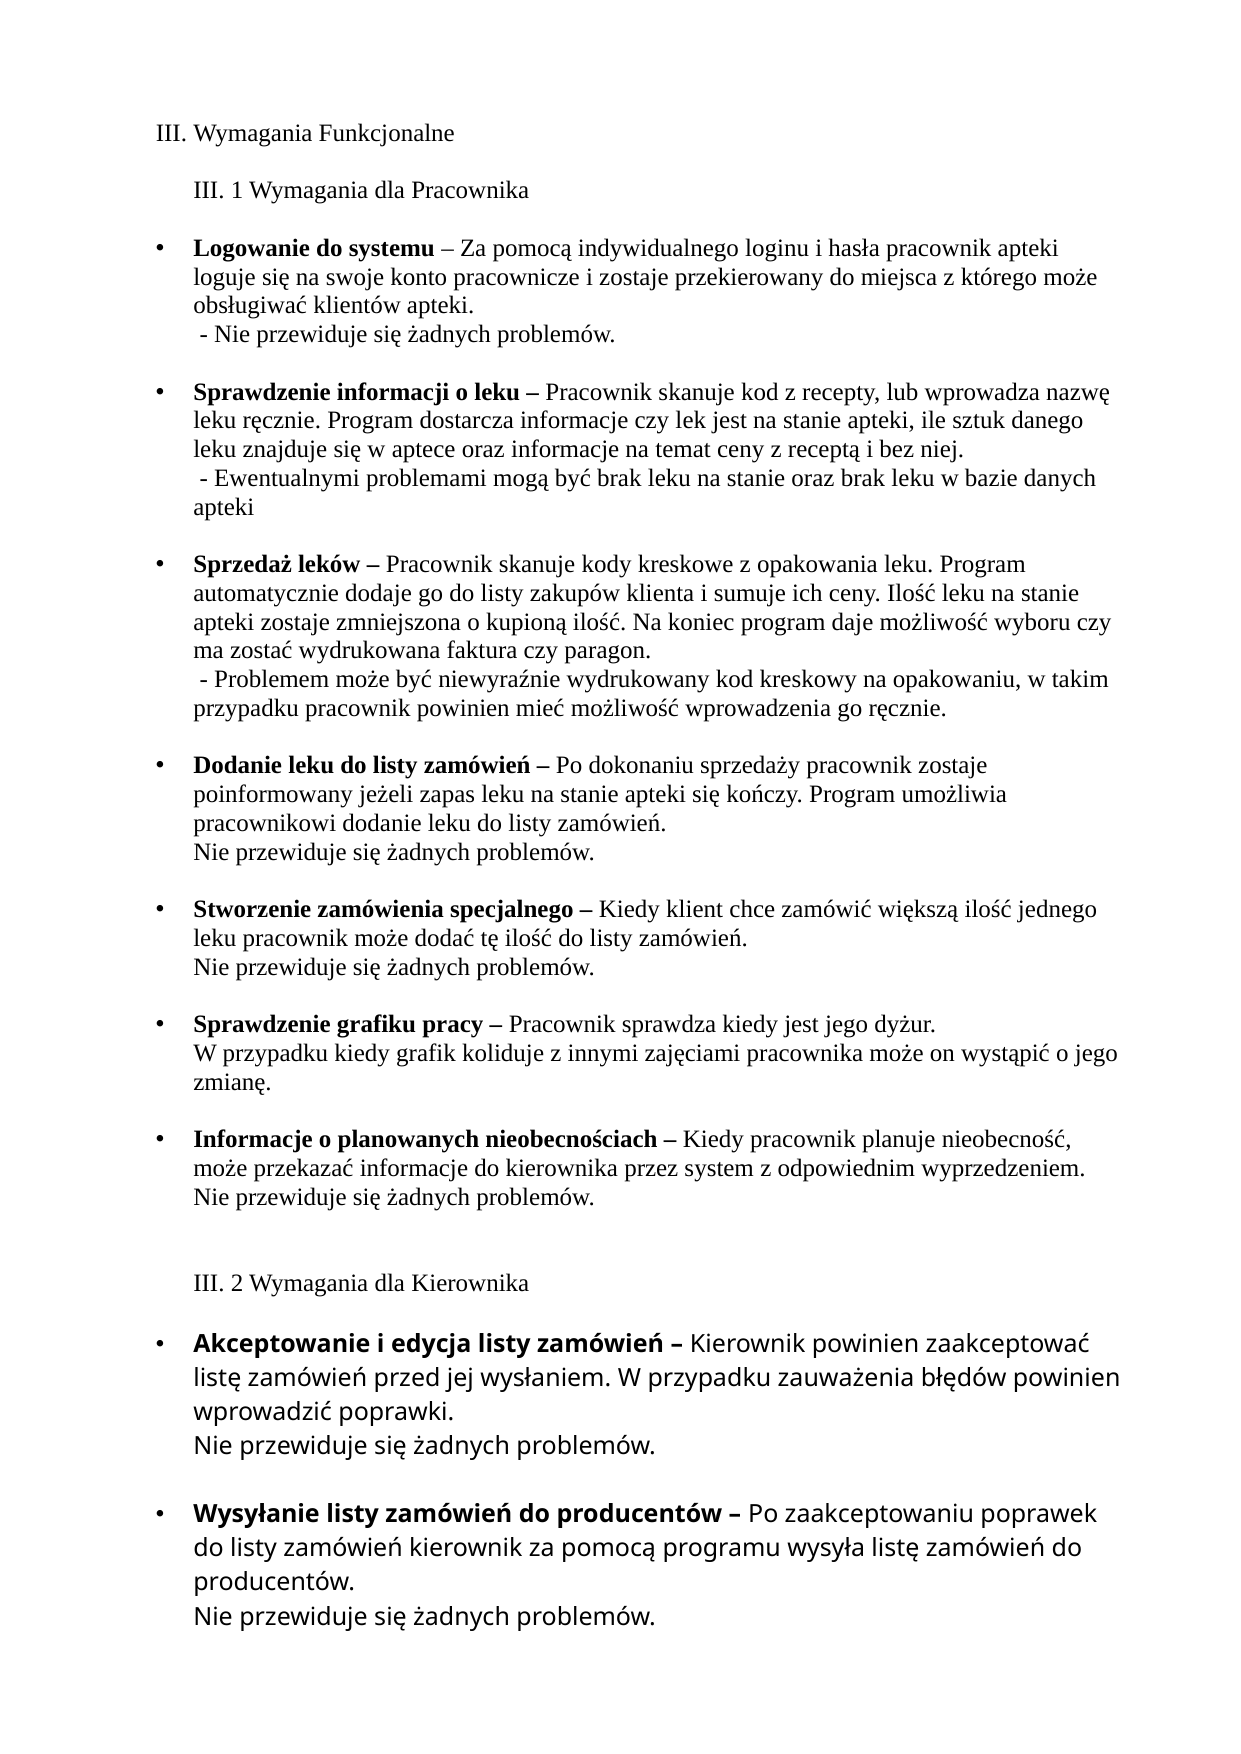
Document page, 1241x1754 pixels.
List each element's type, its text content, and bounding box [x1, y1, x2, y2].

list - Ewentualnymi problemami mogą być brak leku na stanie oraz brak leku w bazie danych apteki [156, 463, 1122, 521]
list Nie przewiduje się żadnych problemów. [156, 1182, 1122, 1211]
list Logowanie do systemu – Za pomocą indywidualnego loginu i hasła pracownik apteki loguje się na swoje konto pracownicze i zostaje przekierowany do miejsca z którego może obsługiwać klientów apteki. [156, 233, 1122, 319]
list - Problemem może być niewyraźnie wydrukowany kod kreskowy na opakowaniu, w takim przypadku pracownik powinien mieć możliwość wprowadzenia go ręcznie. [156, 664, 1122, 722]
list - Nie przewiduje się żadnych problemów. [156, 319, 1122, 348]
list Akceptowanie i edycja listy zamówień – Kierownik powinien zaakceptować listę zamówień przed jej wysłaniem. W przypadku zauważenia błędów powinien wprowadzić poprawki. [156, 1326, 1122, 1428]
list Dodanie leku do listy zamówień – Po dokonaniu sprzedaży pracownik zostaje poinformowany jeżeli zapas leku na stanie apteki się kończy. Program umożliwia pracownikowi dodanie leku do listy zamówień. [156, 751, 1122, 837]
list W przypadku kiedy grafik koliduje z innymi zajęciami pracownika może on wystąpić o jego zmianę. [156, 1038, 1122, 1096]
list Nie przewiduje się żadnych problemów. [156, 952, 1122, 981]
list Stworzenie zamówienia specjalnego – Kiedy klient chce zamówić większą ilość jednego leku pracownik może dodać tę ilość do listy zamówień. [156, 894, 1122, 952]
list Sprzedaż leków – Pracownik skanuje kody kreskowe z opakowania leku. Program automatycznie dodaje go do listy zakupów klienta i sumuje ich ceny. Ilość leku na stanie apteki zostaje zmniejszona o kupioną ilość. Na koniec program daje możliwość wyboru czy ma zostać wydrukowana faktura czy paragon. [156, 549, 1122, 664]
list Nie przewiduje się żadnych problemów. [156, 1598, 1122, 1632]
list Nie przewiduje się żadnych problemów. [156, 1428, 1122, 1462]
list Informacje o planowanych nieobecnościach – Kiedy pracownik planuje nieobecność, może przekazać informacje do kierownika przez system z odpowiednim wyprzedzeniem. [156, 1124, 1122, 1182]
list III. 1 Wymagania dla Pracownika [156, 176, 1122, 204]
list Sprawdzenie grafiku pracy – Pracownik sprawdza kiedy jest jego dyżur. [156, 1009, 1122, 1038]
list Nie przewiduje się żadnych problemów. [156, 837, 1122, 866]
list III. 2 Wymagania dla Kierownika [156, 1268, 1122, 1297]
list Wymagania Funkcjonalne [156, 118, 1122, 147]
list Sprawdzenie informacji o leku – Pracownik skanuje kod z recepty, lub wprowadza nazwę leku ręcznie. Program dostarcza informacje czy lek jest na stanie apteki, ile sztuk danego leku znajduje się w aptece oraz informacje na temat ceny z receptą i bez niej. [156, 377, 1122, 463]
list Wysyłanie listy zamówień do producentów – Po zaakceptowaniu poprawek do listy zamówień kierownik za pomocą programu wysyła listę zamówień do producentów. [156, 1496, 1122, 1598]
